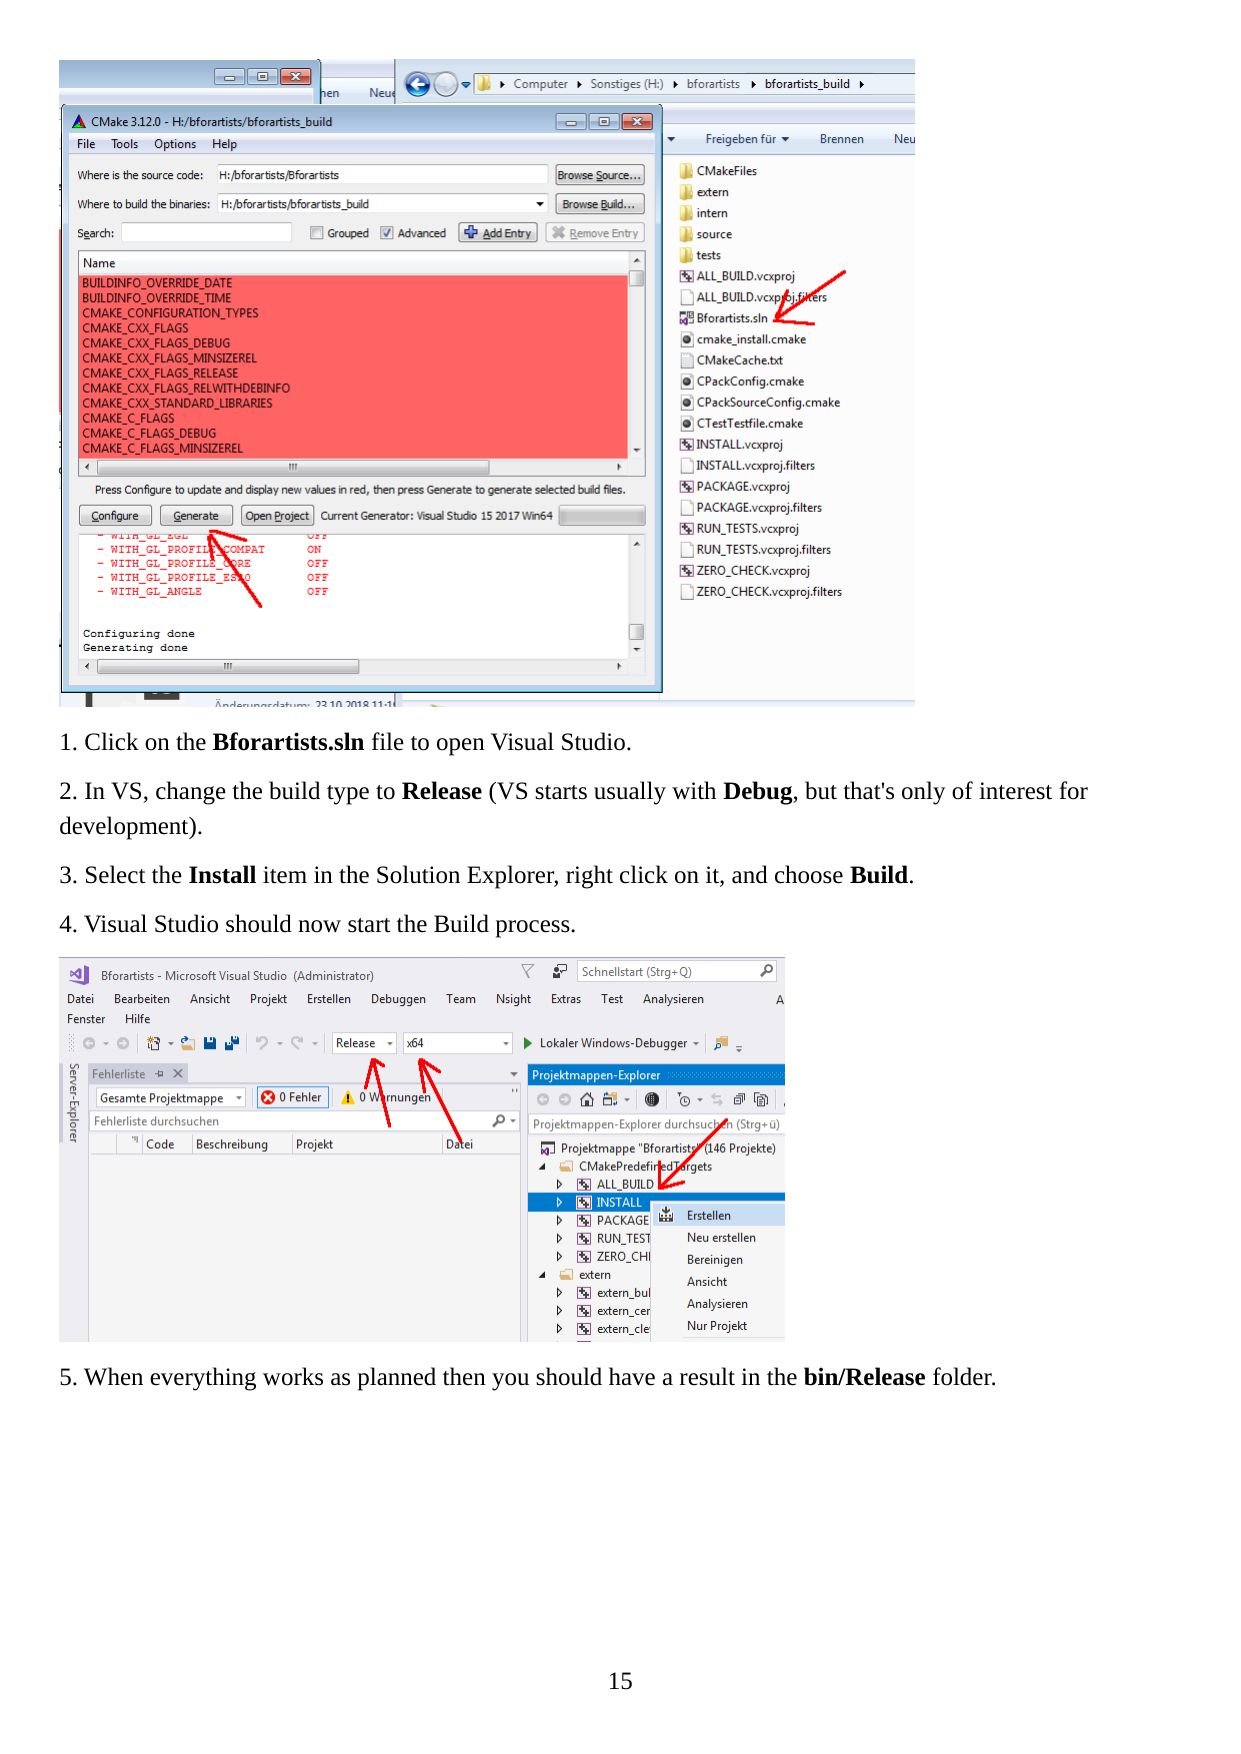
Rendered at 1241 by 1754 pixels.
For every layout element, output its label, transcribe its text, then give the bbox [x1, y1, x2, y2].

text 3. Select the Install item in the Solution Explorer, right click on it, and choose Build. [59, 860, 1181, 888]
text 1. Click on the Bforartists.sln file to open Visual Studio. [59, 727, 1181, 756]
text 2. In VS, change the build type to Release (VS starts usually with Debug, but that's only of interest for development). [59, 776, 1181, 839]
text 4. Visual Studio should now start the Build process. [59, 909, 1181, 938]
text 5. When everything works as planned then you should have a result in the bin/Release folder. [59, 1362, 1181, 1391]
picture [59, 59, 916, 707]
picture [59, 957, 785, 1342]
